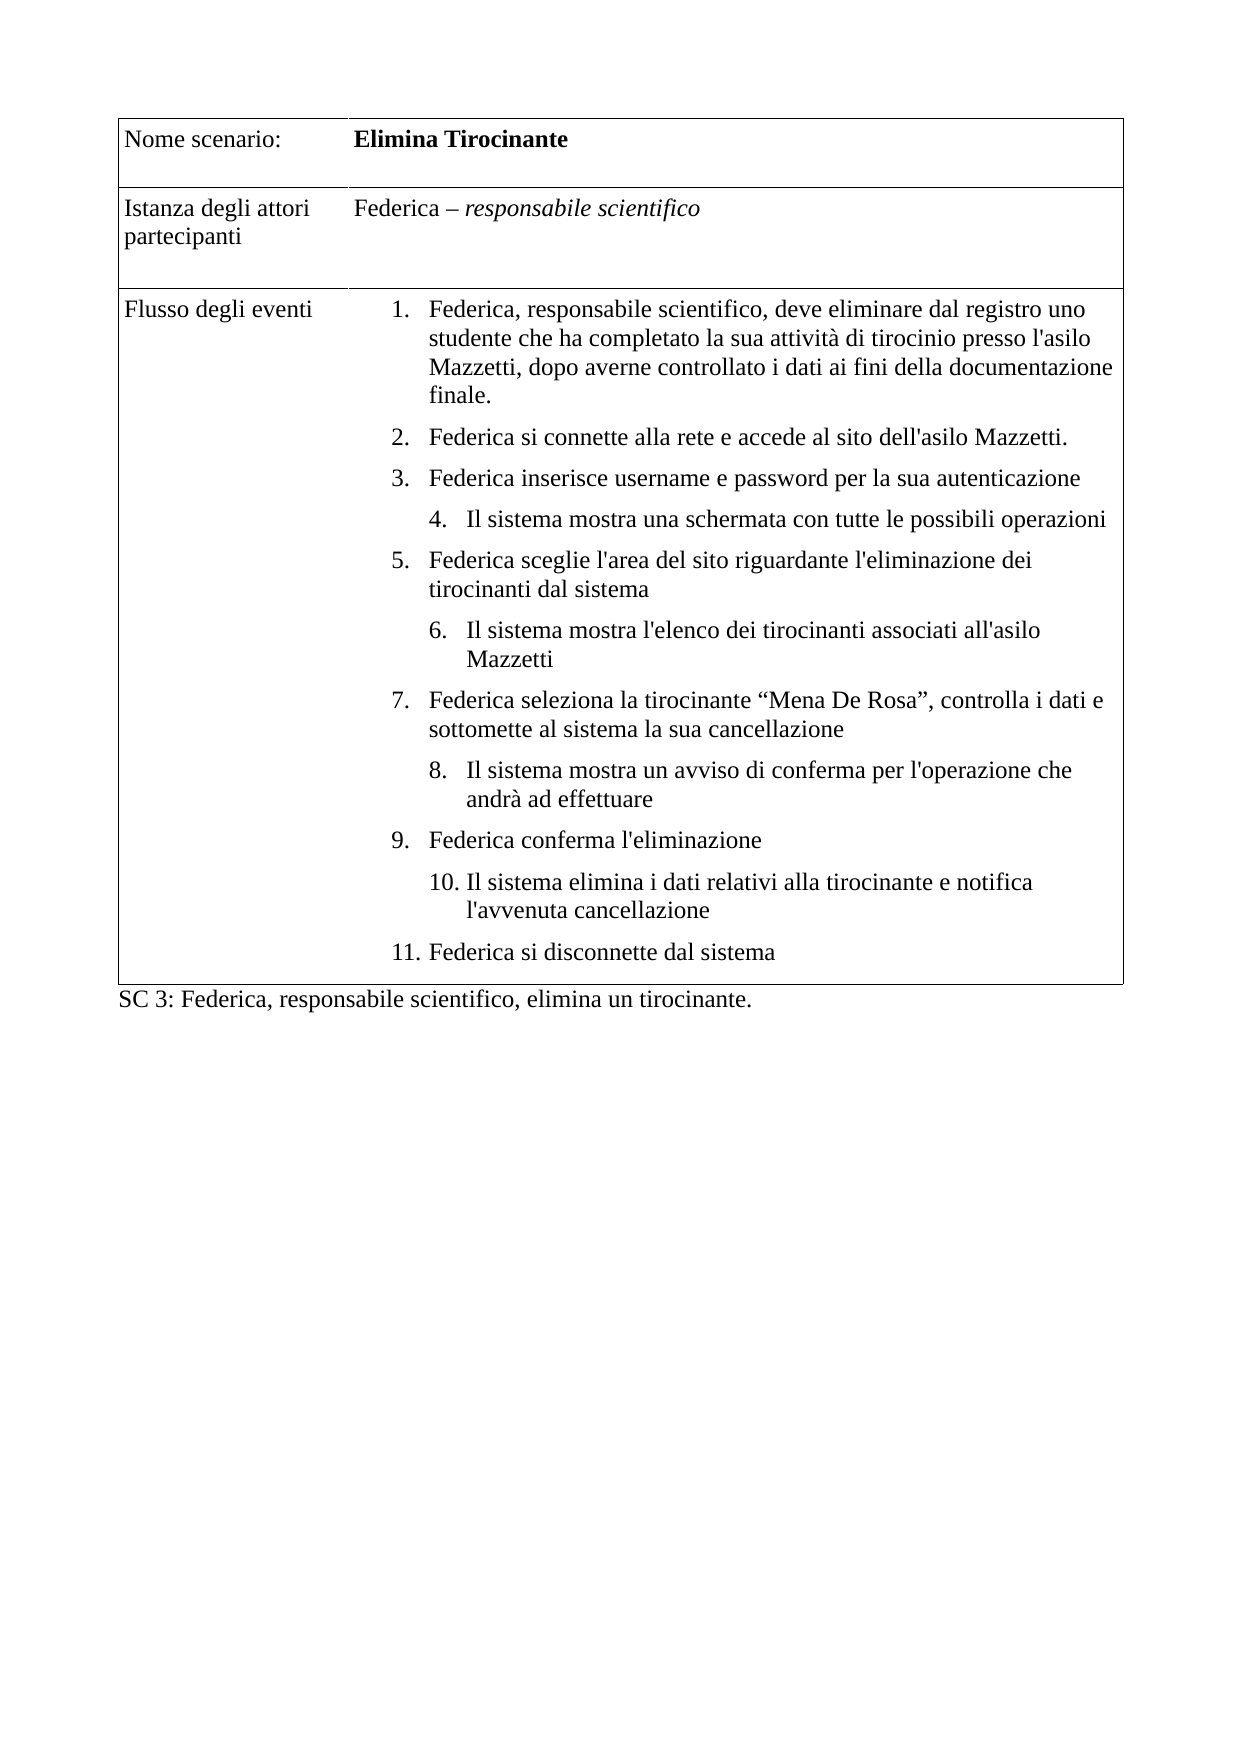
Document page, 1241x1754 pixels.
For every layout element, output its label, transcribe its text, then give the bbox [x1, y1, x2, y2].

table_header Elimina Tirocinante [349, 119, 1123, 187]
table_header Nome scenario: [119, 119, 348, 187]
table_cell Flusso degli eventi [119, 289, 348, 984]
table_cell Federica, responsabile scientifico, deve eliminare dal registro uno studente che ha completato la sua attività di tirocinio presso l'asilo Mazzetti, dopo averne controllato i dati ai fini della documentazione finale. Federica si connette alla rete e accede al sito dell'asilo Mazzetti. Federica inserisce username e password per la sua autenticazione Il sistema mostra una schermata con tutte le possibili operazioni Federica sceglie l'area del sito riguardante l'eliminazione dei tirocinanti dal sistema Il sistema mostra l'elenco dei tirocinanti associati all'asilo Mazzetti Federica seleziona la tirocinante “Mena De Rosa”, controlla i dati e sottomette al sistema la sua cancellazione Il sistema mostra un avviso di conferma per l'operazione che andrà ad effettuare Federica conferma l'eliminazione Il sistema elimina i dati relativi alla tirocinante e notifica l'avvenuta cancellazione Federica si disconnette dal sistema [349, 289, 1123, 984]
table_cell Istanza degli attori partecipanti [119, 188, 348, 288]
table_cell Federica – responsabile scientifico [349, 188, 1123, 288]
text SC 3: Federica, responsabile scientifico, elimina un tirocinante. [118, 985, 1122, 1012]
